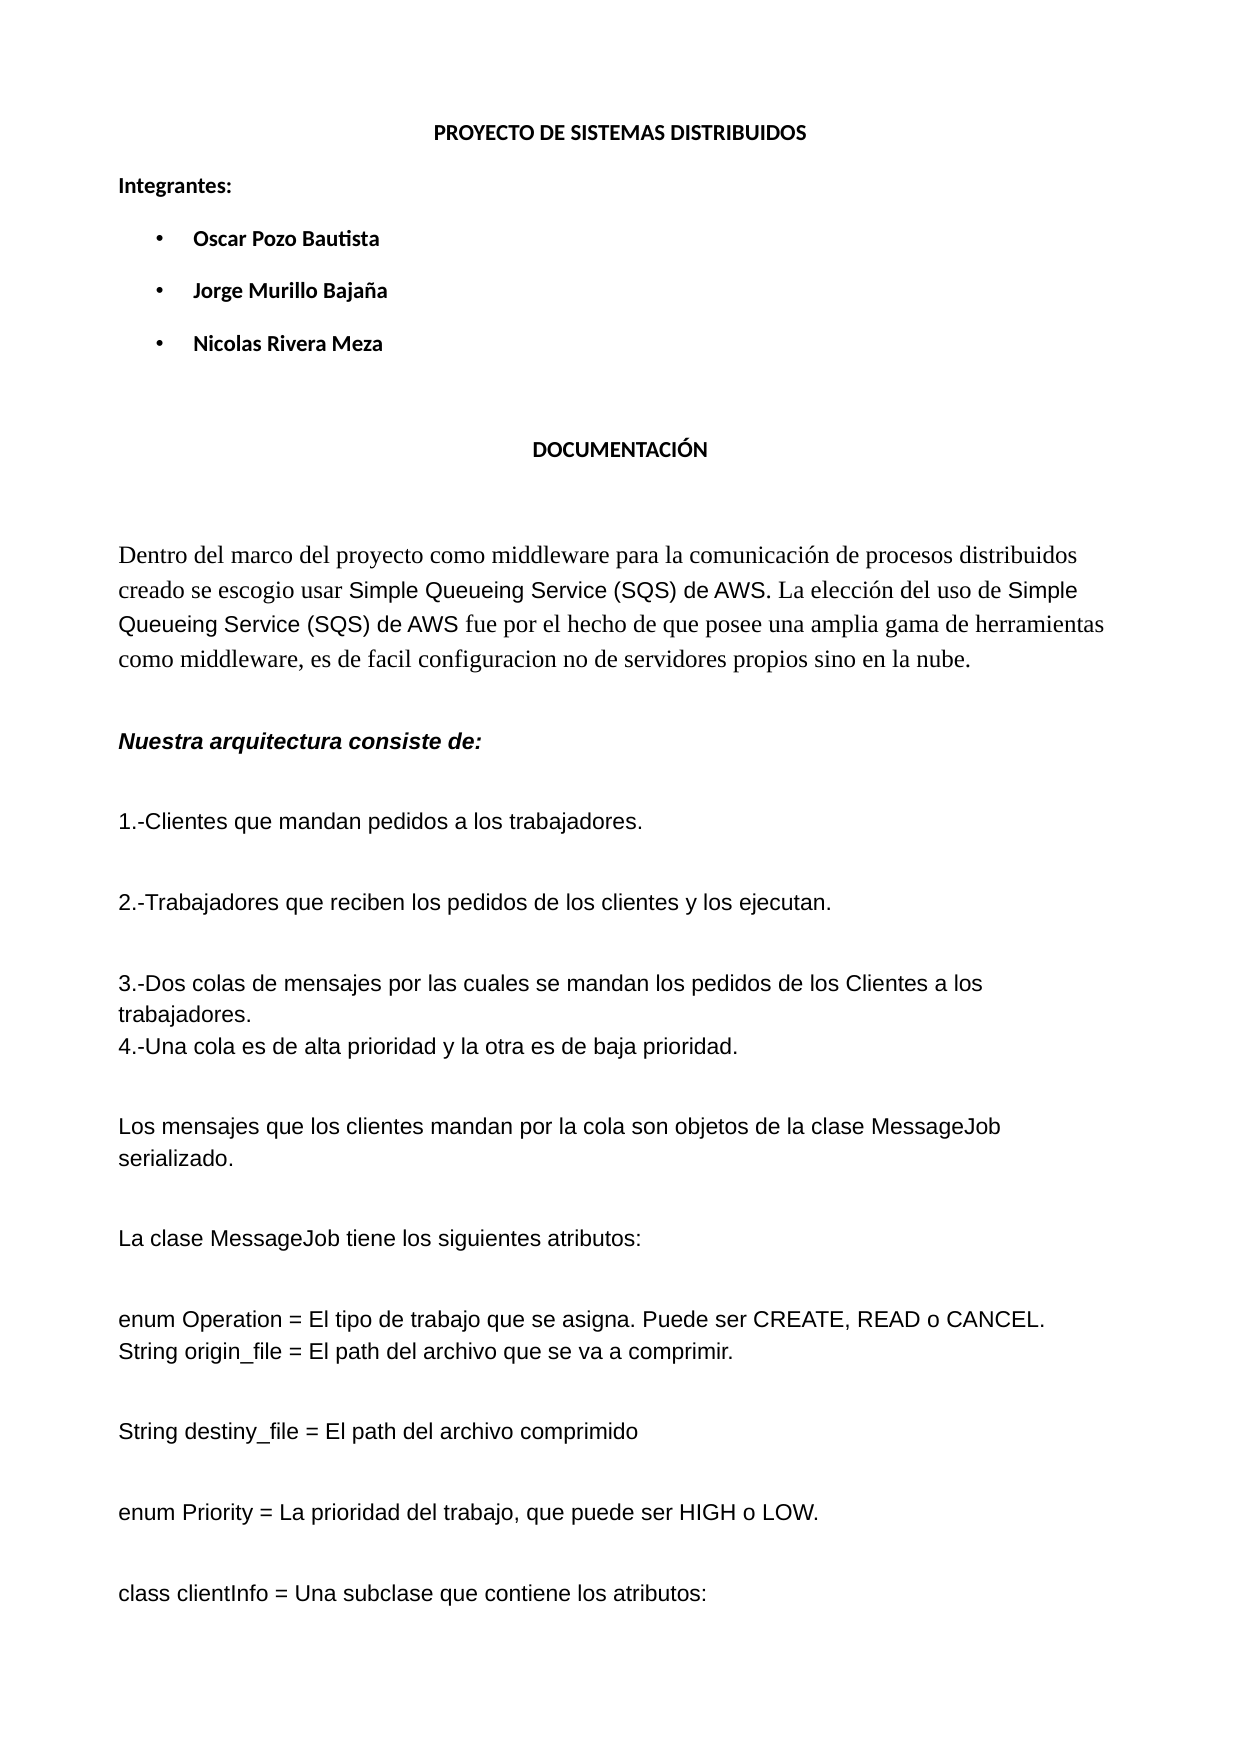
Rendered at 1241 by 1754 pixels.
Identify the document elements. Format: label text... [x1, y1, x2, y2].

text Integrantes: [118, 171, 1122, 199]
list Oscar Pozo Bautista [156, 224, 1122, 252]
text class clientInfo = Una subclase que contiene los atributos: [118, 1579, 1122, 1606]
text DOCUMENTACIÓN [118, 435, 1122, 463]
text 2.-Trabajadores que reciben los pedidos de los clientes y los ejecutan. [118, 889, 1122, 915]
list Nicolas Rivera Meza [156, 329, 1122, 357]
text Dentro del marco del proyecto como middleware para la comunicación de procesos distribuidos creado se escogio usar Simple Queueing Service (SQS) de AWS. La elección del uso de Simple Queueing Service (SQS) de AWS fue por el hecho de que posee una amplia gama de herramientas como middleware, es de facil configuracion no de servidores propios sino en la nube. [118, 541, 1122, 673]
text La clase MessageJob tiene los siguientes atributos: [118, 1225, 1122, 1252]
text PROYECTO DE SISTEMAS DISTRIBUIDOS [118, 118, 1122, 146]
text 3.-Dos colas de mensajes por las cuales se mandan los pedidos de los Clientes a los trabajadores. [118, 969, 1122, 1027]
text enum Priority = La prioridad del trabajo, que puede ser HIGH o LOW. [118, 1499, 1122, 1525]
text enum Operation = El tipo de trabajo que se asigna. Puede ser CREATE, READ o CANCEL. [118, 1306, 1122, 1332]
text Nuestra arquitectura consiste de: [118, 728, 1122, 754]
text 1.-Clientes que mandan pedidos a los trabajadores. [118, 808, 1122, 834]
text 4.-Una cola es de alta prioridad y la otra es de baja prioridad. [118, 1033, 1122, 1059]
list Jorge Murillo Bajaña [156, 277, 1122, 304]
text String destiny_file = El path del archivo comprimido [118, 1418, 1122, 1444]
text String origin_file = El path del archivo que se va a comprimir. [118, 1338, 1122, 1364]
text Los mensajes que los clientes mandan por la cola son objetos de la clase MessageJob serializado. [118, 1113, 1122, 1171]
